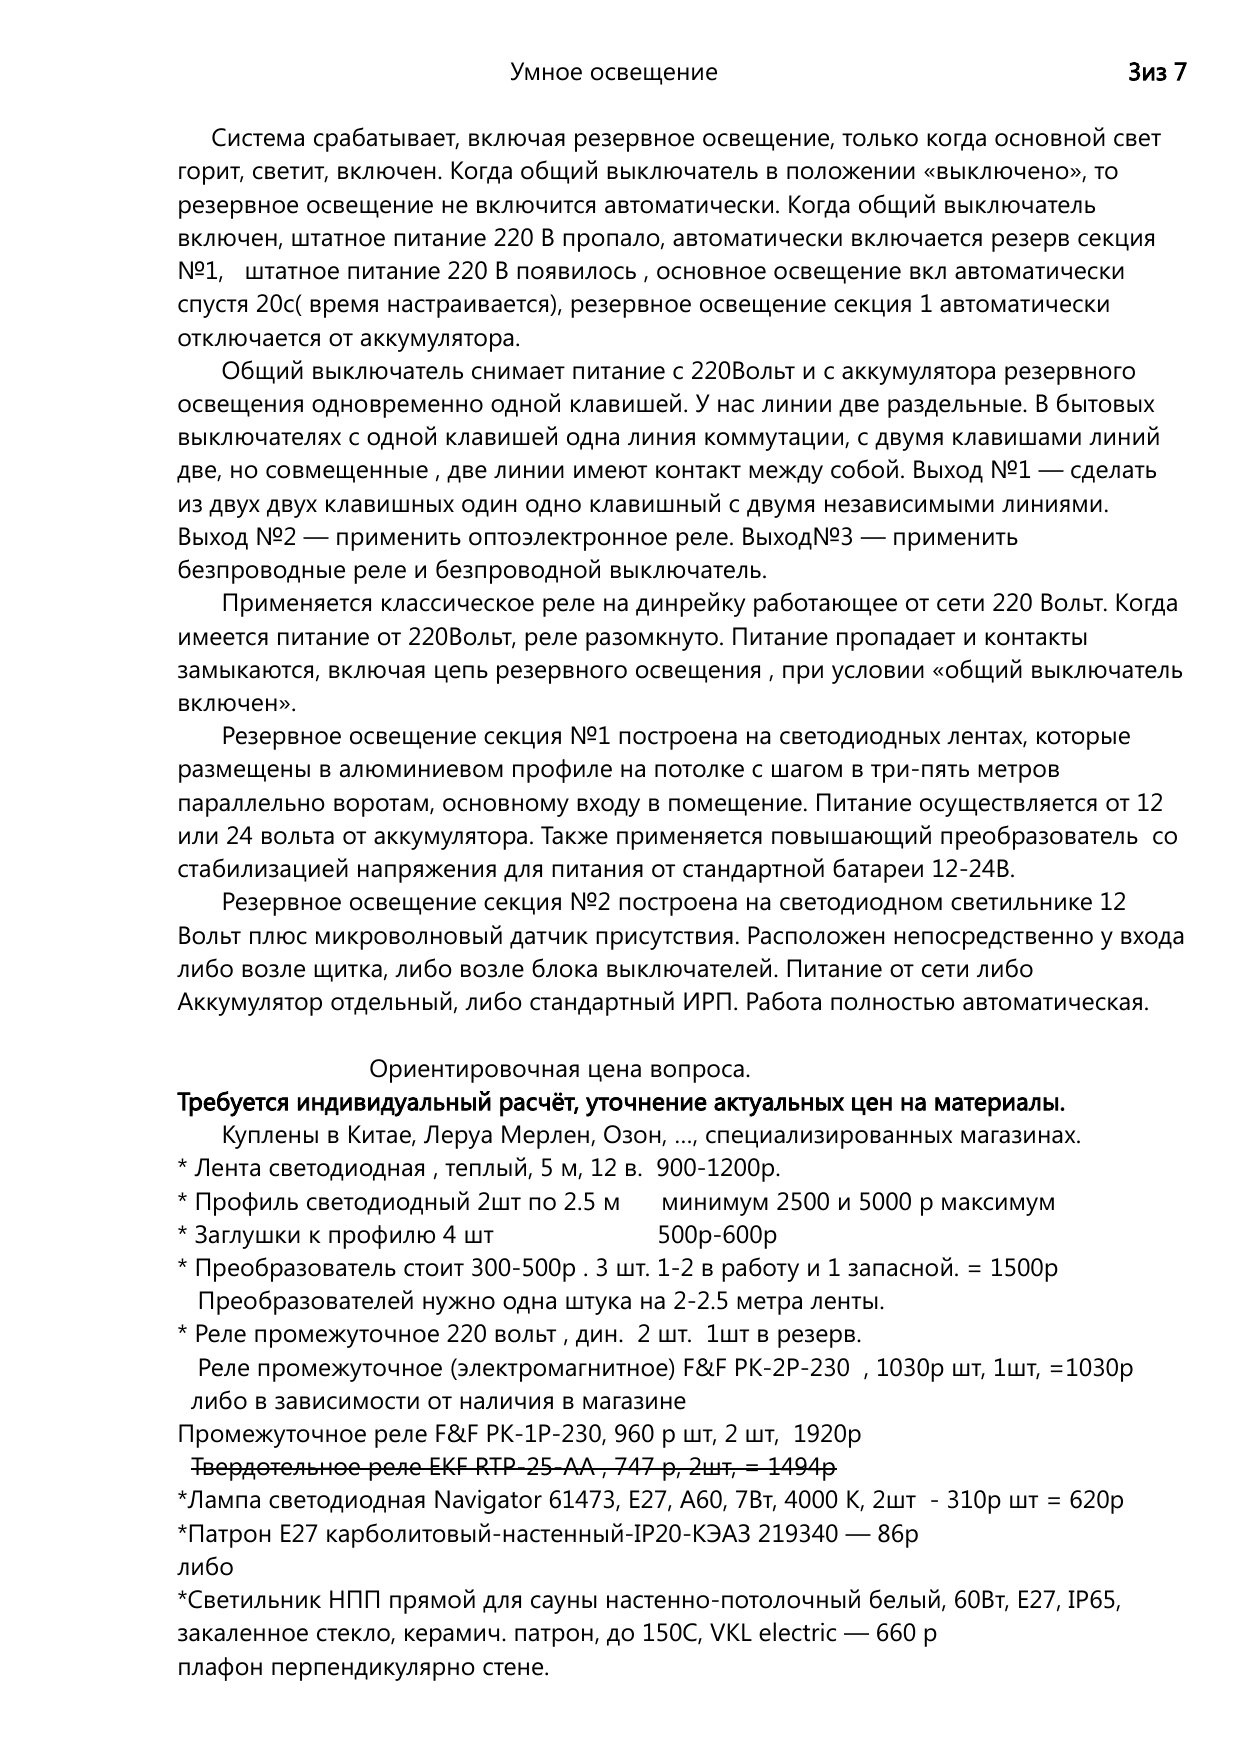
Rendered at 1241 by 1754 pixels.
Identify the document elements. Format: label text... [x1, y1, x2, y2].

text Ориентировочная цена вопроса. [177, 1050, 1187, 1083]
text * Профиль светодиодный 2шт по 2.5 м минимум 2500 и 5000 р максимум * Заглушки к профилю 4 шт 500р-600р * Преобразователь стоит 300-500р . 3 шт. 1-2 в работу и 1 запасной. = 1500р [177, 1183, 1187, 1283]
text * Реле промежуточное 220 вольт , дин. 2 шт. 1шт в резерв. Реле промежуточное (электромагнитное) F&F PK-2P-230 , 1030р шт, 1шт, =1030р либо в зависимости от наличия в магазине Промежуточное реле F&F PK-1P-230, 960 р шт, 2 шт, 1920р Твердотельное реле EKF RTP-25-AA , 747 р, 2шт, = 1494р *Лампа светодиодная Navigator 61473, E27, A60, 7Вт, 4000 К, 2шт - 310р шт = 620р *Патрон Е27 карболитовый-настенный-IP20-КЭАЗ 219340 — 86р либо *Светильник НПП прямой для сауны настенно-потолочный белый, 60Вт, Е27, IP65, закаленное стекло, керамич. патрон, до 150С, VKL electric — 660 р плафон перпендикулярно стене. [177, 1316, 1187, 1681]
text * Лента светодиодная , теплый, 5 м, 12 в. 900-1200р. [177, 1150, 1187, 1183]
text Система срабатывает, включая резервное освещение, только когда основной свет горит, светит, включен. Когда общий выключатель в положении «выключено», то резервное освещение не включится автоматически. Когда общий выключатель включен, штатное питание 220 В пропало, автоматически включается резерв секция №1, штатное питание 220 В появилось , основное освещение вкл автоматически спустя 20с( время настраивается), резервное освещение секция 1 автоматически отключается от аккумулятора. Общий выключатель снимает питание с 220Вольт и с аккумулятора резервного освещения одновременно одной клавишей. У нас линии две раздельные. В бытовых выключателях с одной клавишей одна линия коммутации, с двумя клавишами линий две, но совмещенные , две линии имеют контакт между собой. Выход №1 — сделать из двух двух клавишных один одно клавишный с двумя независимыми линиями. Выход №2 — применить оптоэлектронное реле. Выход№3 — применить безпроводные реле и безпроводной выключатель. Применяется классическое реле на динрейку работающее от сети 220 Вольт. Когда имеется питание от 220Вольт, реле разомкнуто. Питание пропадает и контакты замыкаются, включая цепь резервного освещения , при условии «общий выключатель включен». [177, 119, 1187, 718]
text Резервное освещение секция №1 построена на светодиодных лентах, которые размещены в алюминиевом профиле на потолке с шагом в три-пять метров параллельно воротам, основному входу в помещение. Питание осуществляется от 12 или 24 вольта от аккумулятора. Также применяется повышающий преобразователь со стабилизацией напряжения для питания от стандартной батареи 12-24В. Резервное освещение секция №2 построена на светодиодном светильнике 12 Вольт плюс микроволновый датчик присутствия. Расположен непосредственно у входа либо возле щитка, либо возле блока выключателей. Питание от сети либо Аккумулятор отдельный, либо стандартный ИРП. Работа полностью автоматическая. [177, 718, 1187, 1050]
text Куплены в Китае, Леруа Мерлен, Озон, …, специализированных магазинах. [177, 1116, 1187, 1150]
text Преобразователей нужно одна штука на 2-2.5 метра ленты. [177, 1283, 1187, 1316]
text Требуется индивидуальный расчёт, уточнение актуальных цен на материалы. [177, 1083, 1187, 1116]
